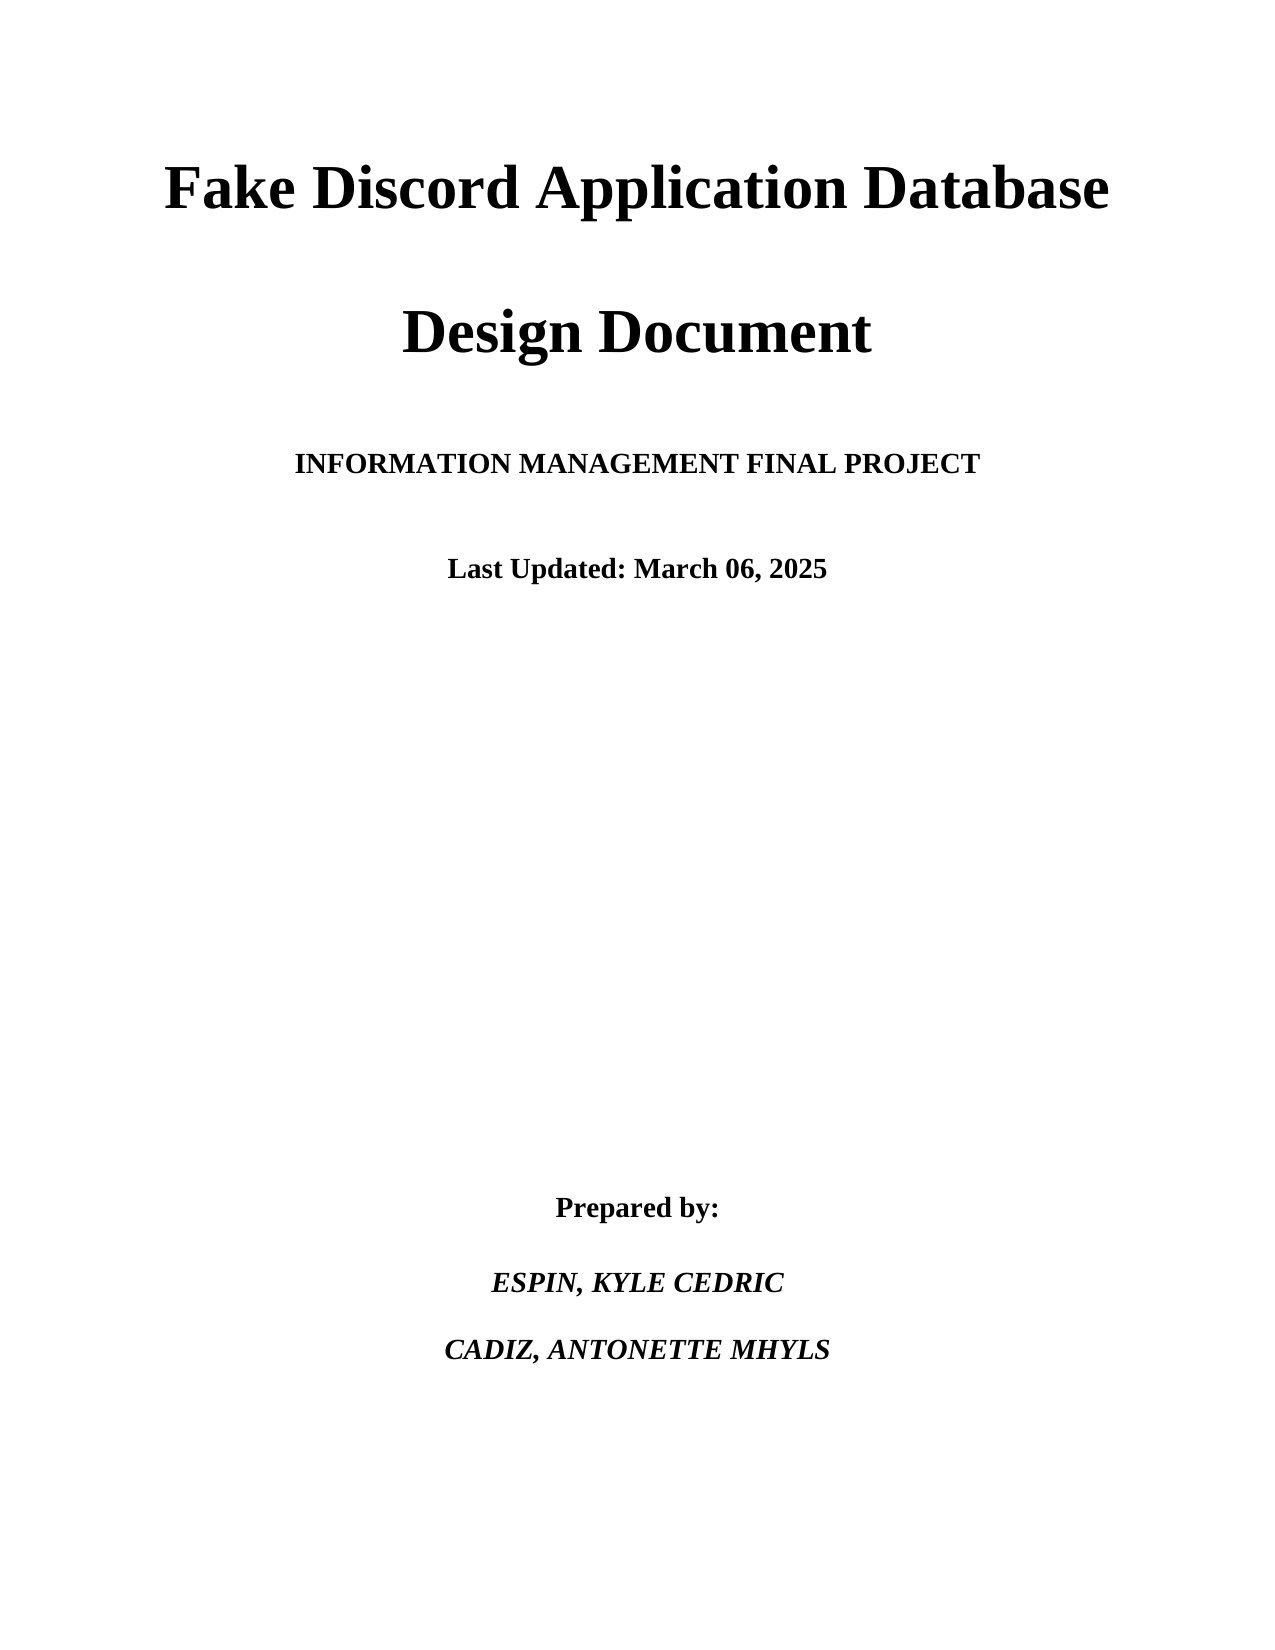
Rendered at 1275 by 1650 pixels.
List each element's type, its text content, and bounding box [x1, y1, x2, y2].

text CADIZ, ANTONETTE MHYLS [150, 1332, 1125, 1366]
title Fake Discord Application Database Design Document [150, 150, 1125, 366]
subtitle Last Updated: March 06, 2025 [150, 551, 1125, 584]
text INFORMATION MANAGEMENT FINAL PROJECT [150, 446, 1125, 480]
subtitle Prepared by: [150, 1190, 1125, 1223]
text ESPIN, KYLE CEDRIC [150, 1265, 1125, 1299]
